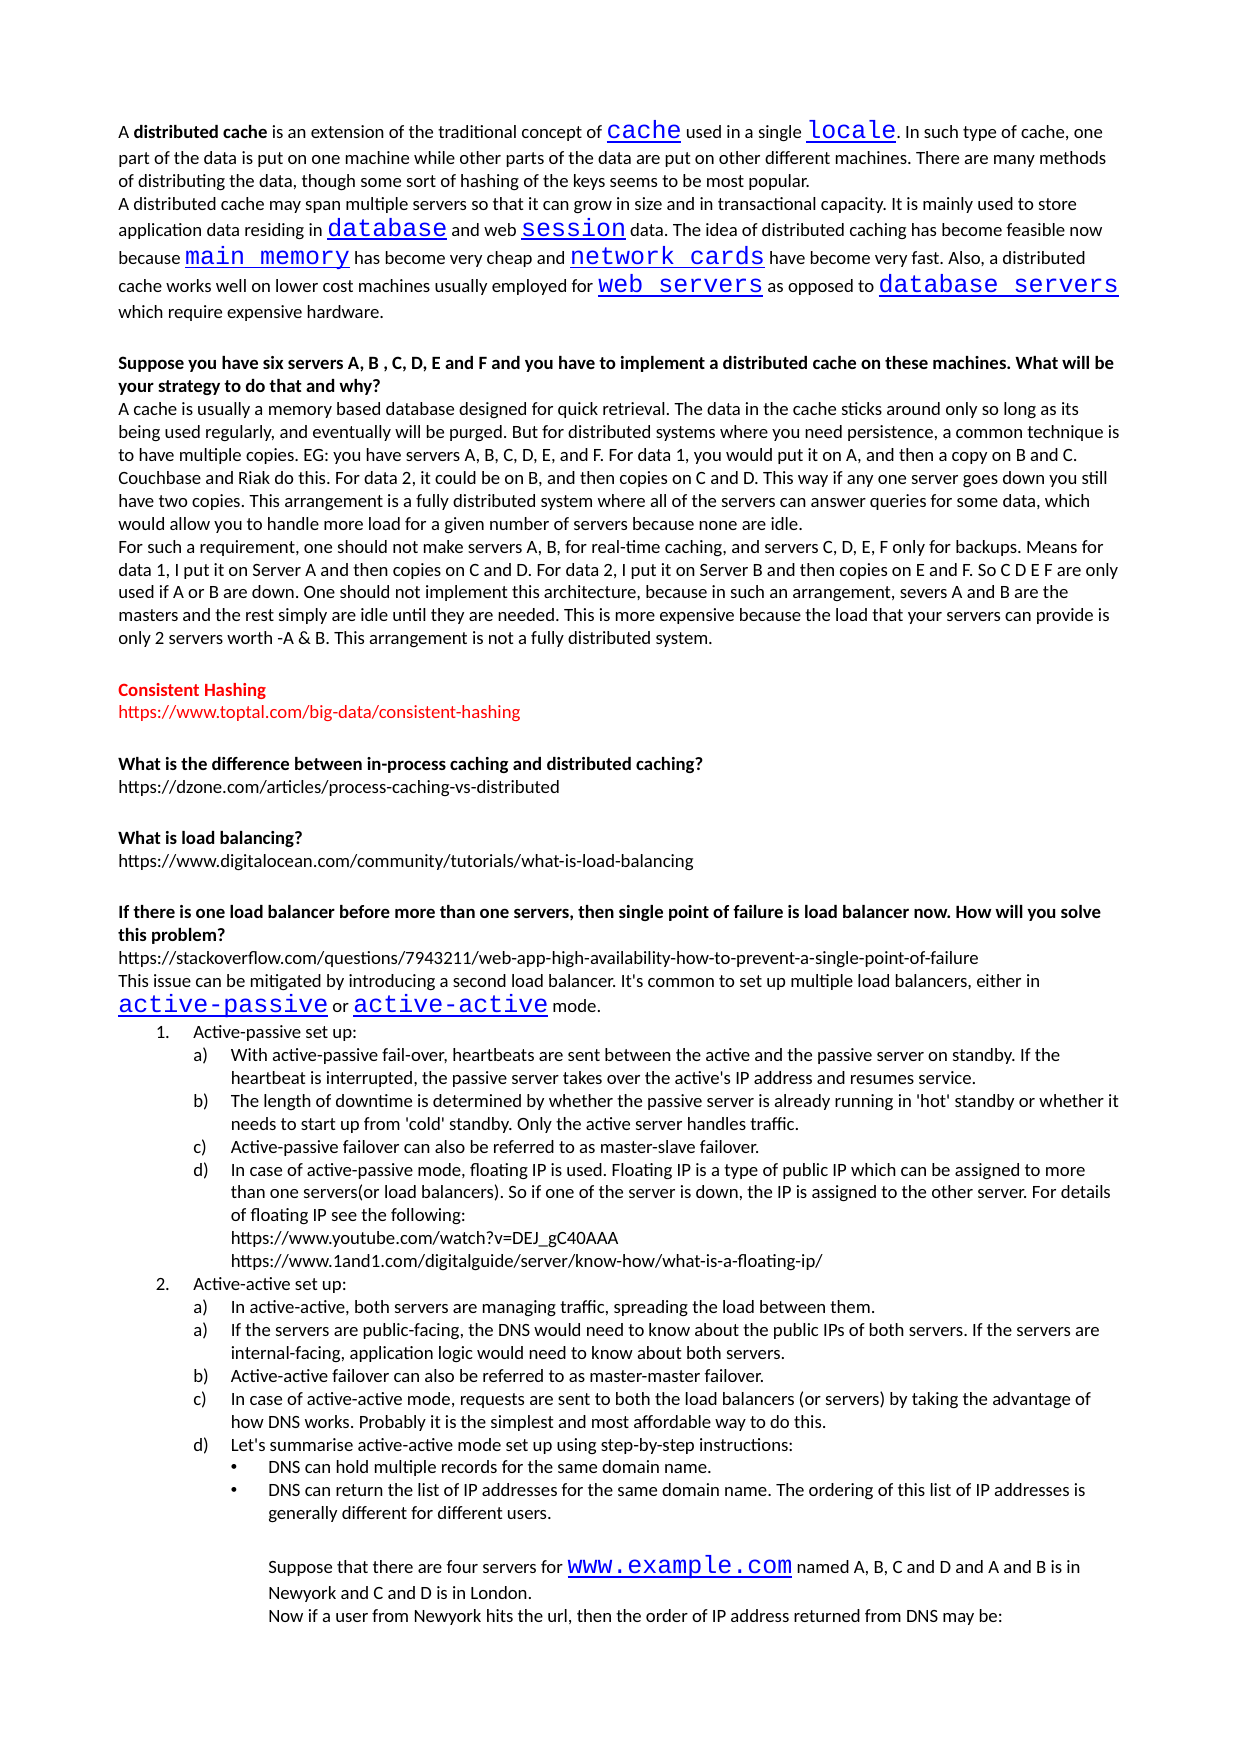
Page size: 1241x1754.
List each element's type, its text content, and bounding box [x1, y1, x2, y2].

list With active-passive fail-over, heartbeats are sent between the active and the passive server on standby. If the heartbeat is interrupted, the passive server takes over the active's IP address and resumes service. [193, 1043, 1122, 1089]
list Let's summarise active-active mode set up using step-by-step instructions: [193, 1433, 1122, 1456]
list DNS can return the list of IP addresses for the same domain name. The ordering of this list of IP addresses is generally different for different users. [231, 1478, 1122, 1524]
list Active-passive failover can also be referred to as master-slave failover. [193, 1135, 1122, 1158]
list If the servers are public-facing, the DNS would need to know about the public IPs of both servers. If the servers are internal-facing, application logic would need to know about both servers. [193, 1318, 1122, 1364]
list Active-active set up: [156, 1272, 1122, 1295]
list Active-passive set up: [156, 1020, 1122, 1043]
text A distributed cache may span multiple servers so that it can grow in size and in transactional capacity. It is mainly used to store application data residing in database and web session data. The idea of distributed caching has become feasible now because main memory has become very cheap and network cards have become very fast. Also, a distributed cache works well on lower cost machines usually employed for web servers as opposed to database servers which require expensive hardware. [118, 192, 1122, 323]
text A distributed cache is an extension of the traditional concept of cache used in a single locale. In such type of cache, one part of the data is put on one machine while other parts of the data are put on other different machines. There are many methods of distributing the data, though some sort of hashing of the keys seems to be most popular. [118, 118, 1122, 192]
text https://stackoverflow.com/questions/7943211/web-app-high-availability-how-to-prevent-a-single-point-of-failure [118, 946, 1122, 969]
text https://www.toptal.com/big-data/consistent-hashing [118, 701, 1122, 723]
text If there is one load balancer before more than one servers, then single point of failure is load balancer now. How will you solve this problem? [118, 900, 1122, 946]
list Now if a user from Newyork hits the url, then the order of IP address returned from DNS may be: [231, 1604, 1122, 1627]
text What is load balancing? [118, 826, 1122, 849]
list https://www.youtube.com/watch?v=DEJ_gC40AAA [193, 1226, 1122, 1249]
list https://www.1and1.com/digitalguide/server/know-how/what-is-a-floating-ip/ [193, 1249, 1122, 1272]
list In case of active-active mode, requests are sent to both the load balancers (or servers) by taking the advantage of how DNS works. Probably it is the simplest and most affordable way to do this. [193, 1387, 1122, 1433]
text A cache is usually a memory based database designed for quick retrieval. The data in the cache sticks around only so long as its being used regularly, and eventually will be purged. But for distributed systems where you need persistence, a common technique is to have multiple copies. EG: you have servers A, B, C, D, E, and F. For data 1, you would put it on A, and then a copy on B and C. Couchbase and Riak do this. For data 2, it could be on B, and then copies on C and D. This way if any one server goes down you still have two copies. This arrangement is a fully distributed system where all of the servers can answer queries for some data, which would allow you to handle more load for a given number of servers because none are idle. [118, 397, 1122, 535]
text https://www.digitalocean.com/community/tutorials/what-is-load-balancing [118, 849, 1122, 872]
list The length of downtime is determined by whether the passive server is already running in 'hot' standby or whether it needs to start up from 'cold' standby. Only the active server handles traffic. [193, 1089, 1122, 1135]
list DNS can hold multiple records for the same domain name. [231, 1456, 1122, 1478]
text https://dzone.com/articles/process-caching-vs-distributed [118, 775, 1122, 798]
list Suppose that there are four servers for www.example.com named A, B, C and D and A and B is in Newyork and C and D is in London. [231, 1553, 1122, 1604]
list Active-active failover can also be referred to as master-master failover. [193, 1364, 1122, 1387]
list In case of active-passive mode, floating IP is used. Floating IP is a type of public IP which can be assigned to more than one servers(or load balancers). So if one of the server is down, the IP is assigned to the other server. For details of floating IP see the following: [193, 1158, 1122, 1226]
text Consistent Hashing [118, 678, 1122, 701]
text For such a requirement, one should not make servers A, B, for real-time caching, and servers C, D, E, F only for backups. Means for data 1, I put it on Server A and then copies on C and D. For data 2, I put it on Server B and then copies on E and F. So C D E F are only used if A or B are down. One should not implement this architecture, because in such an arrangement, severs A and B are the masters and the rest simply are idle until they are needed. This is more expensive because the load that your servers can provide is only 2 servers worth -A & B. This arrangement is not a fully distributed system. [118, 535, 1122, 649]
text Suppose you have six servers A, B , C, D, E and F and you have to implement a distributed cache on these machines. What will be your strategy to do that and why? [118, 351, 1122, 397]
text What is the difference between in-process caching and distributed caching? [118, 752, 1122, 775]
text This issue can be mitigated by introducing a second load balancer. It's common to set up multiple load balancers, either in active-passive or active-active mode. [118, 969, 1122, 1020]
list In active-active, both servers are managing traffic, spreading the load between them. [193, 1295, 1122, 1318]
